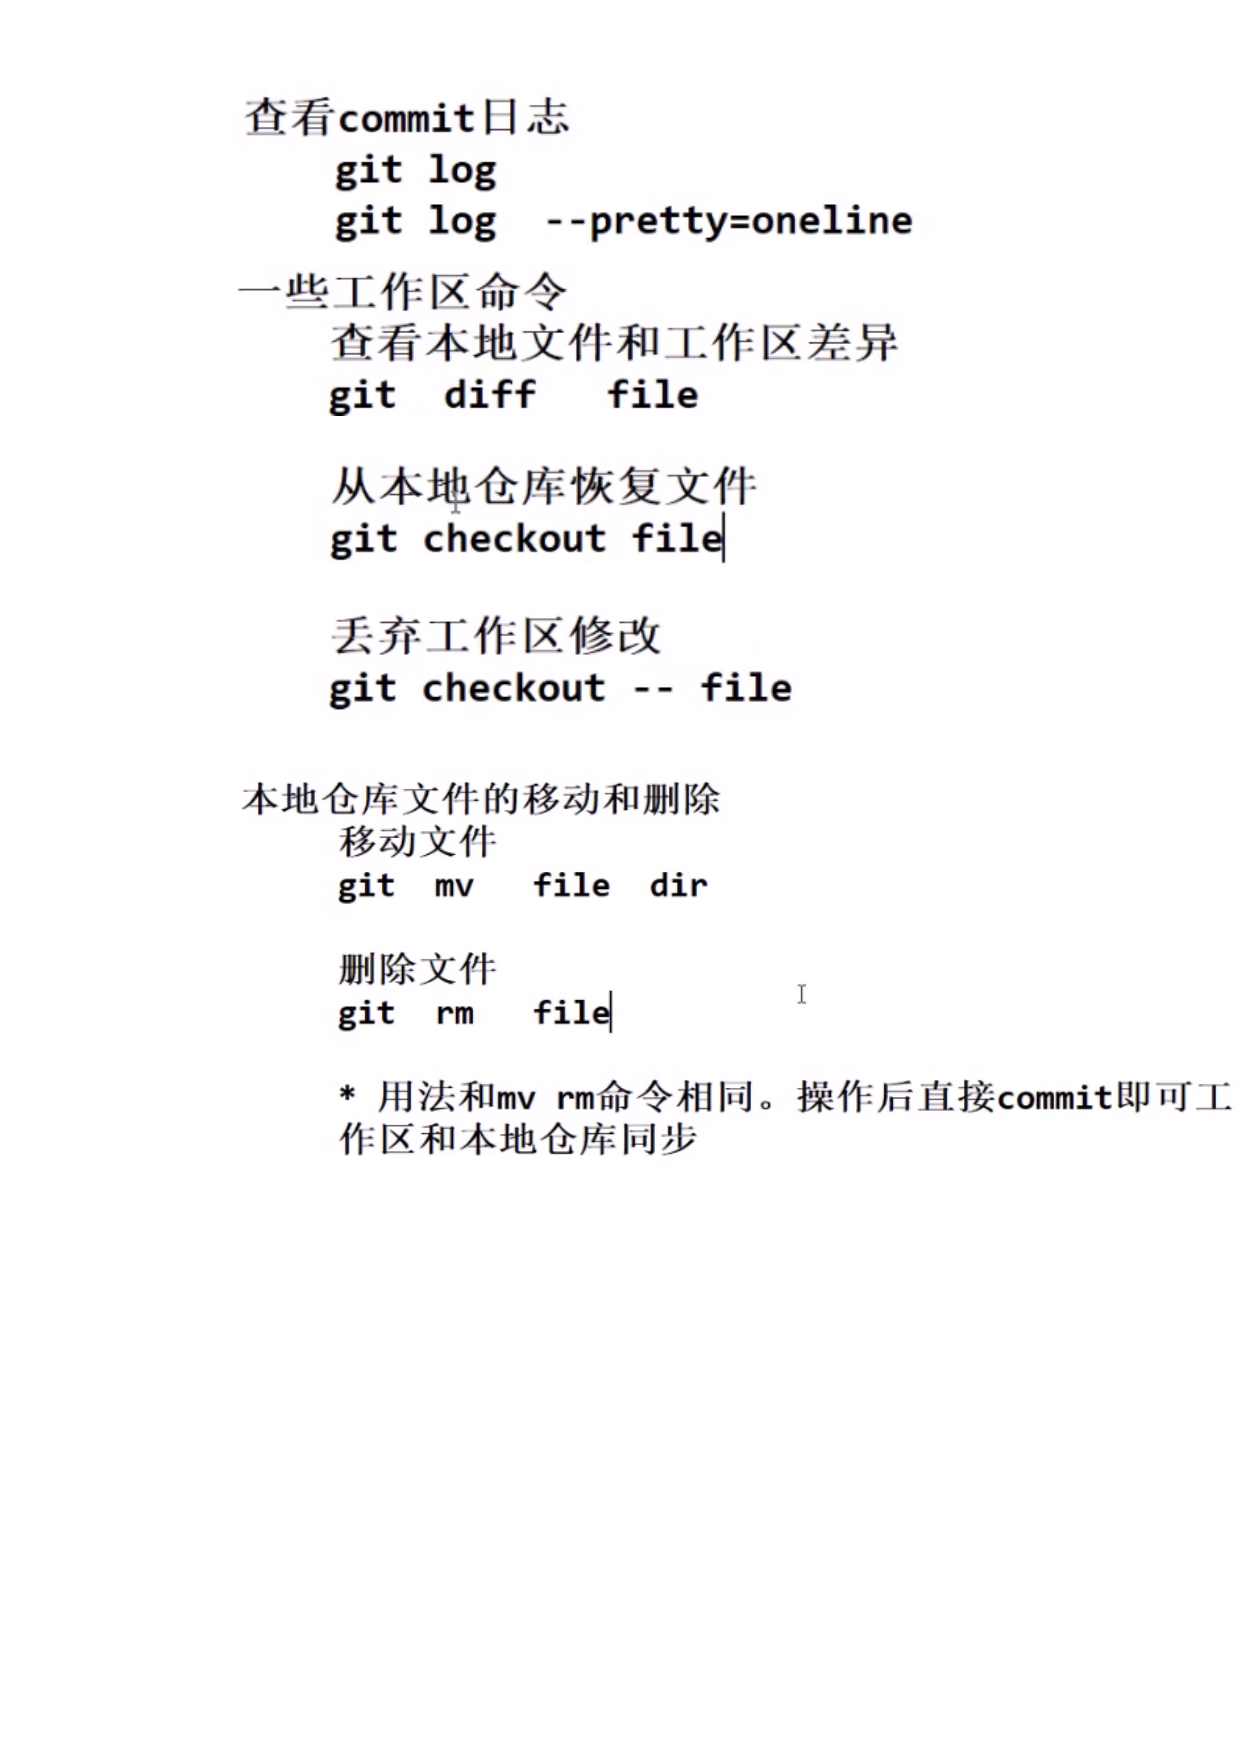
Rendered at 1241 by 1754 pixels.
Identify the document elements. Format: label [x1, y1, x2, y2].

picture [236, 759, 1241, 1170]
picture [278, 439, 828, 741]
picture [234, 75, 953, 416]
